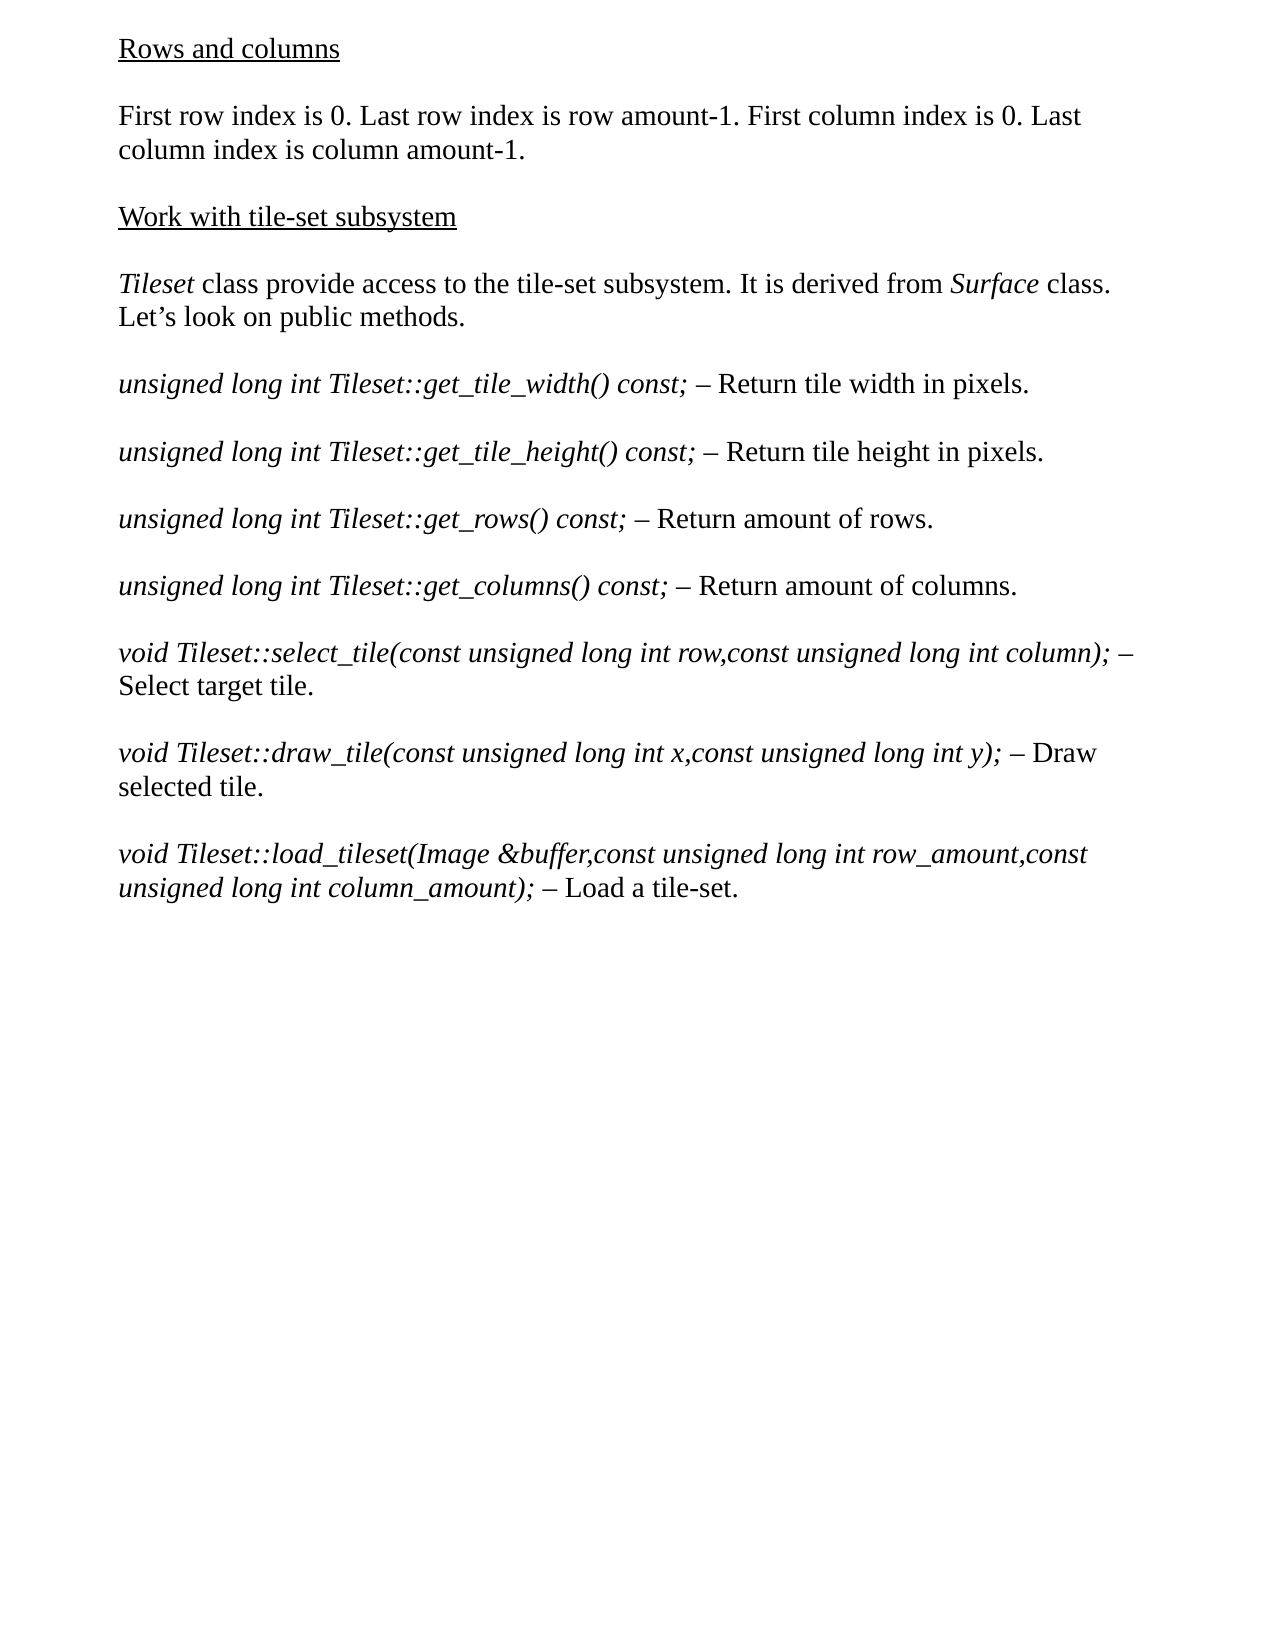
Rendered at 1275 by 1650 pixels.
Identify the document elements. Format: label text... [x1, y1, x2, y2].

text unsigned long int Tileset::get_tile_height() const; – Return tile height in pixels. [118, 434, 1157, 467]
text unsigned long int Tileset::get_columns() const; – Return amount of columns. [118, 568, 1157, 601]
text unsigned long int Tileset::get_tile_width() const; – Return tile width in pixels. [118, 367, 1157, 400]
text void Tileset::select_tile(const unsigned long int row,const unsigned long int column); – Select target tile. [118, 635, 1157, 702]
text Work with tile-set subsystem [118, 199, 1157, 232]
text void Tileset::draw_tile(const unsigned long int x,const unsigned long int y); – Draw selected tile. [118, 736, 1157, 803]
text First row index is 0. Last row index is row amount-1. First column index is 0. Last column index is column amount-1. [118, 98, 1157, 165]
text Tileset class provide access to the tile-set subsystem. It is derived from Surface class. Let’s look on public methods. [118, 266, 1157, 333]
text Rows and columns [118, 31, 1157, 65]
text unsigned long int Tileset::get_rows() const; – Return amount of rows. [118, 501, 1157, 534]
text void Tileset::load_tileset(Image &buffer,const unsigned long int row_amount,const unsigned long int column_amount); – Load a tile-set. [118, 836, 1157, 903]
